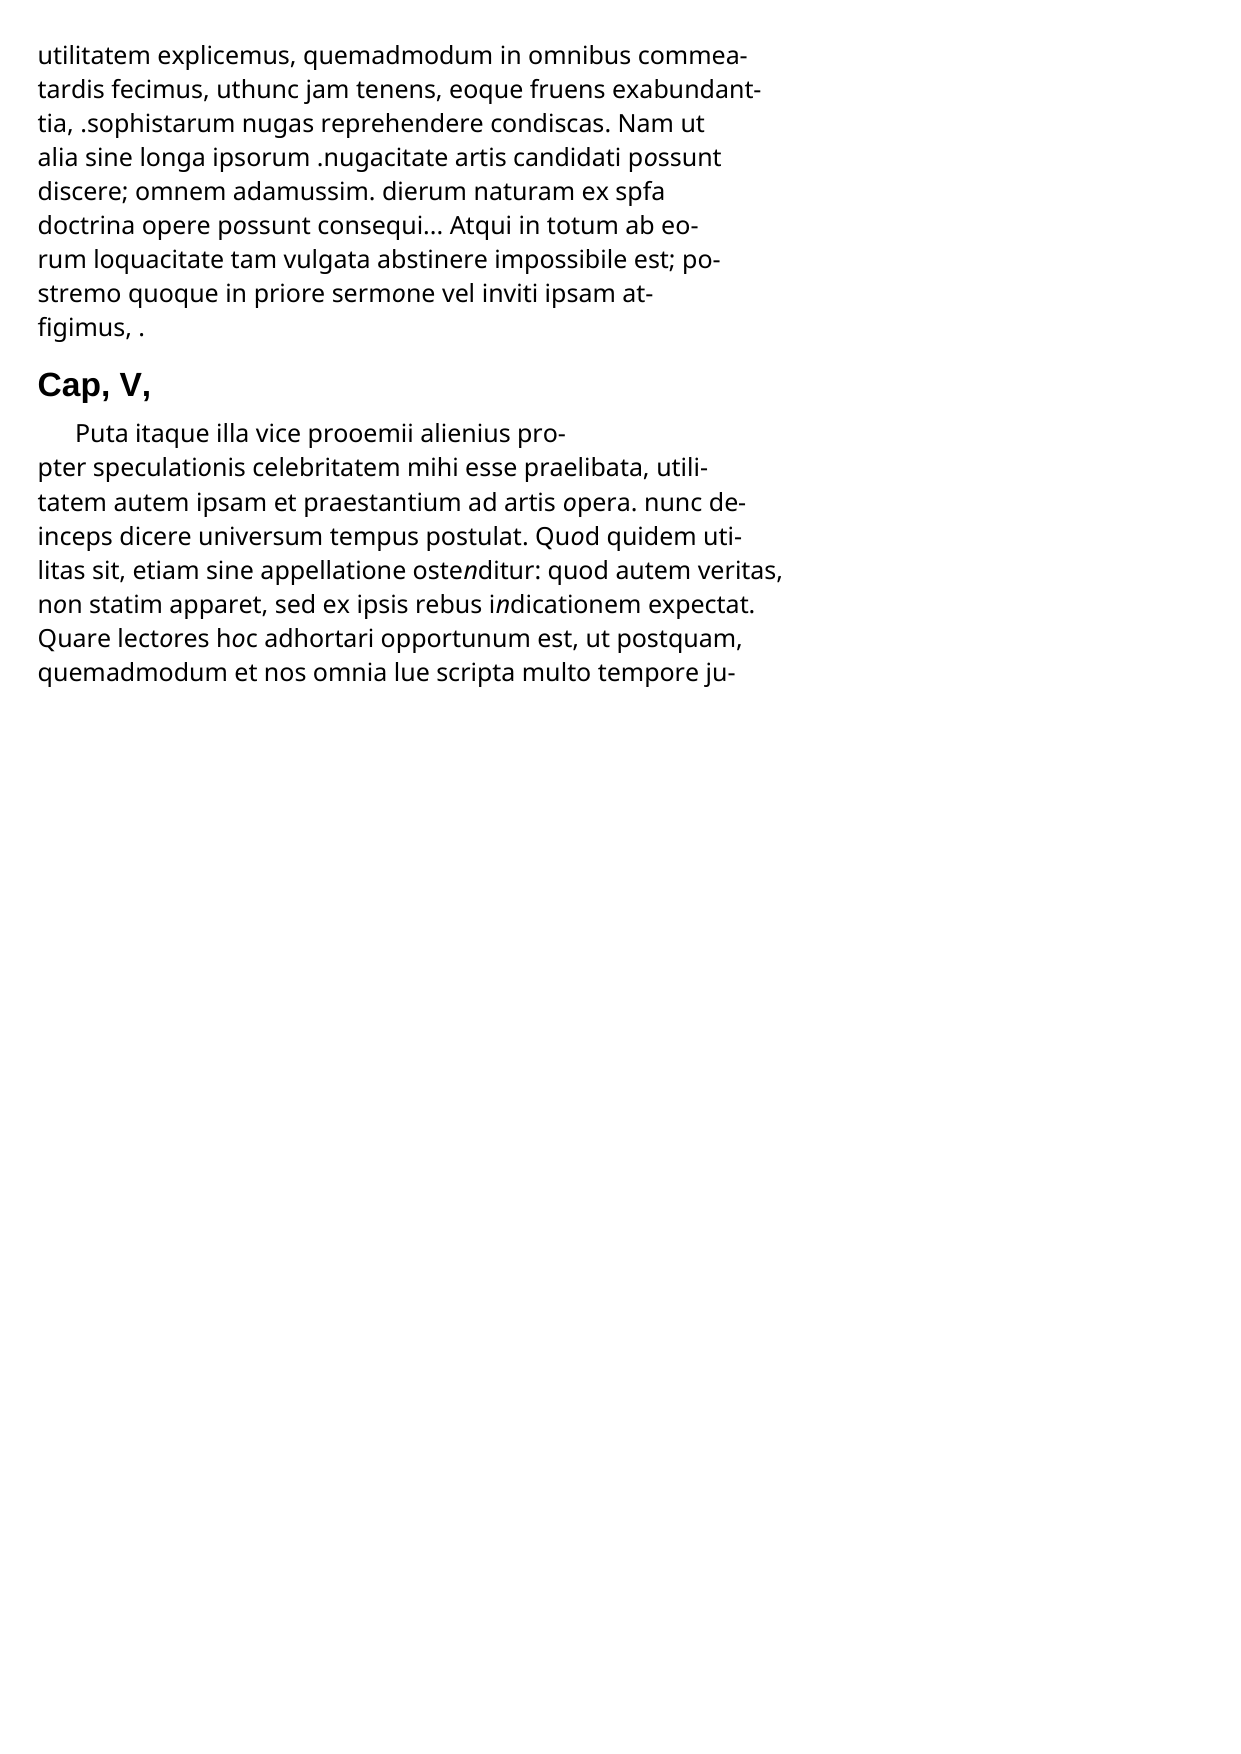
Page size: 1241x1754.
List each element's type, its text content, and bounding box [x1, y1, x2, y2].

text utilitatem explicemus, quemadmodum in omnibus commea- tardis fecimus, uthunc jam tenens, eoque fruens exabundant- tia, .sophistarum nugas reprehendere condiscas. Nam ut alia sine longa ipsorum .nugacitate artis candidati possunt discere; omnem adamussim. dierum naturam ex spfa doctrina opere possunt consequi... Atqui in totum ab eo- rum loquacitate tam vulgata abstinere impossibile est; po- stremo quoque in priore sermone vel inviti ipsam at- figimus, . [37, 37, 1203, 344]
text Puta itaque illa vice prooemii alienius pro- pter speculationis celebritatem mihi esse praelibata, utili- tatem autem ipsam et praestantium ad artis opera. nunc de- inceps dicere universum tempus postulat. Quod quidem uti- litas sit, etiam sine appellatione ostenditur: quod autem veritas, non statim apparet, sed ex ipsis rebus indicationem expectat. Quare lectores hoc adhortari opportunum est, ut postquam, quemadmodum et nos omnia lue scripta multo tempore ju- [37, 416, 1203, 688]
subtitle Cap, V, [37, 365, 1203, 403]
